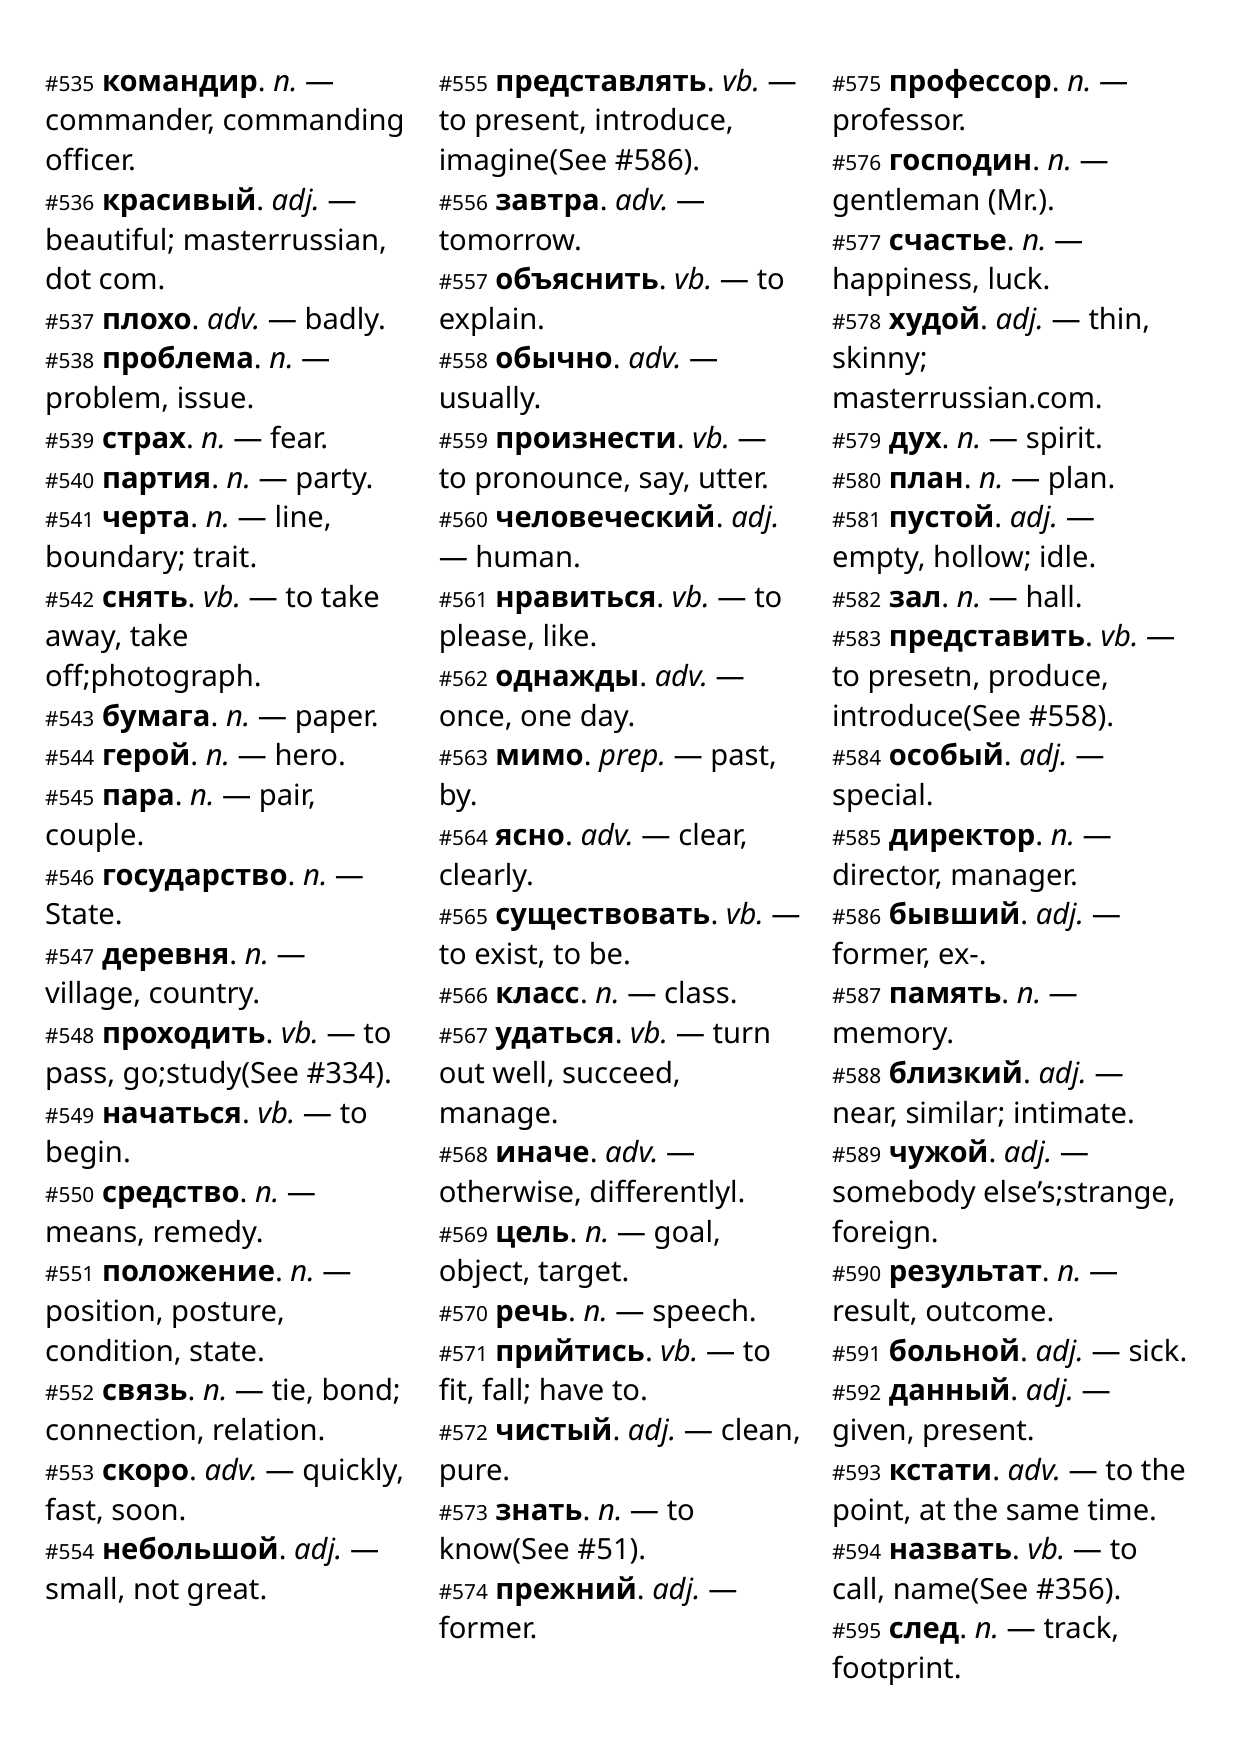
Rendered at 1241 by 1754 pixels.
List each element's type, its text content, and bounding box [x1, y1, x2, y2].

text #571 прийтись. vb. — to fit, fall; have to. [438, 1330, 802, 1409]
text #555 представлять. vb. — to present, introduce, imagine(See #586). [438, 60, 802, 179]
text #552 связь. n. — tie, bond; connection, relation. [45, 1370, 408, 1449]
text #565 существовать. vb. — to exist, to be. [438, 893, 802, 973]
text #587 память. n. — memory. [832, 973, 1196, 1052]
text #578 худой. adj. — thin, skinny; masterrussian.com. [832, 298, 1196, 417]
text #589 чужой. adj. — somebody else’s;strange, foreign. [832, 1132, 1196, 1251]
text #551 положение. n. — position, posture, condition, state. [45, 1251, 408, 1370]
text #593 кстати. adv. — to the point, at the same time. [832, 1449, 1196, 1528]
text #547 деревня. n. — village, country. [45, 933, 408, 1012]
text #567 удаться. vb. — turn out well, succeed, manage. [438, 1012, 802, 1132]
text #540 партия. n. — party. [45, 457, 408, 497]
text #554 небольшой. adj. — small, not great. [45, 1528, 408, 1608]
text #556 завтра. adv. — tomorrow. [438, 179, 802, 258]
text #538 проблема. n. — problem, issue. [45, 338, 408, 417]
text #553 скоро. adv. — quickly, fast, soon. [45, 1449, 408, 1528]
text #576 господин. n. — gentleman (Mr.). [832, 139, 1196, 219]
text #590 результат. n. — result, outcome. [832, 1251, 1196, 1330]
text #544 герой. n. — hero. [45, 735, 408, 774]
text #582 зал. n. — hall. [832, 576, 1196, 616]
text #573 знать. n. — to know(See #51). [438, 1489, 802, 1568]
text #560 человеческий. adj. — human. [438, 497, 802, 576]
text #549 начаться. vb. — to begin. [45, 1092, 408, 1171]
text #581 пустой. adj. — empty, hollow; idle. [832, 497, 1196, 576]
text #561 нравиться. vb. — to please, like. [438, 576, 802, 655]
text #586 бывший. adj. — former, ex-. [832, 893, 1196, 973]
text #583 представить. vb. — to presetn, produce, introduce(See #558). [832, 616, 1196, 735]
text #572 чистый. adj. — clean, pure. [438, 1409, 802, 1489]
text #566 класс. n. — class. [438, 973, 802, 1012]
text #541 черта. n. — line, boundary; trait. [45, 497, 408, 576]
text #595 след. n. — track, footprint. [832, 1608, 1196, 1687]
text #536 красивый. adj. — beautiful; masterrussian, dot com. [45, 179, 408, 298]
text #537 плохо. adv. — badly. [45, 298, 408, 338]
text #584 особый. adj. — special. [832, 735, 1196, 814]
text #543 бумага. n. — paper. [45, 695, 408, 735]
text #577 счастье. n. — happiness, luck. [832, 219, 1196, 298]
text #580 план. n. — plan. [832, 457, 1196, 497]
text #570 речь. n. — speech. [438, 1290, 802, 1330]
text #585 директор. n. — director, manager. [832, 814, 1196, 893]
text #546 государство. n. — State. [45, 854, 408, 933]
text #592 данный. adj. — given, present. [832, 1370, 1196, 1449]
text #574 прежний. adj. — former. [438, 1568, 802, 1647]
text #562 однажды. adv. — once, one day. [438, 655, 802, 735]
text #557 объяснить. vb. — to explain. [438, 258, 802, 338]
text #539 страх. n. — fear. [45, 417, 408, 457]
text #535 командир. n. — commander, commanding officer. [45, 60, 408, 179]
text #564 ясно. adv. — clear, clearly. [438, 814, 802, 893]
text #542 снять. vb. — to take away, take off;photograph. [45, 576, 408, 695]
text #550 средство. n. — means, remedy. [45, 1171, 408, 1251]
text #545 пара. n. — pair, couple. [45, 774, 408, 854]
text #558 обычно. adv. — usually. [438, 338, 802, 417]
text #591 больной. adj. — sick. [832, 1330, 1196, 1370]
text #588 близкий. adj. — near, similar; intimate. [832, 1052, 1196, 1132]
text #563 мимо. prep. — past, by. [438, 735, 802, 814]
text #569 цель. n. — goal, object, target. [438, 1211, 802, 1290]
text #579 дух. n. — spirit. [832, 417, 1196, 457]
text #575 профессор. n. — professor. [832, 60, 1196, 139]
text #559 произнести. vb. — to pronounce, say, utter. [438, 417, 802, 497]
text #568 иначе. adv. — otherwise, differentlyl. [438, 1132, 802, 1211]
text #548 проходить. vb. — to pass, go;study(See #334). [45, 1012, 408, 1092]
text #594 назвать. vb. — to call, name(See #356). [832, 1528, 1196, 1608]
